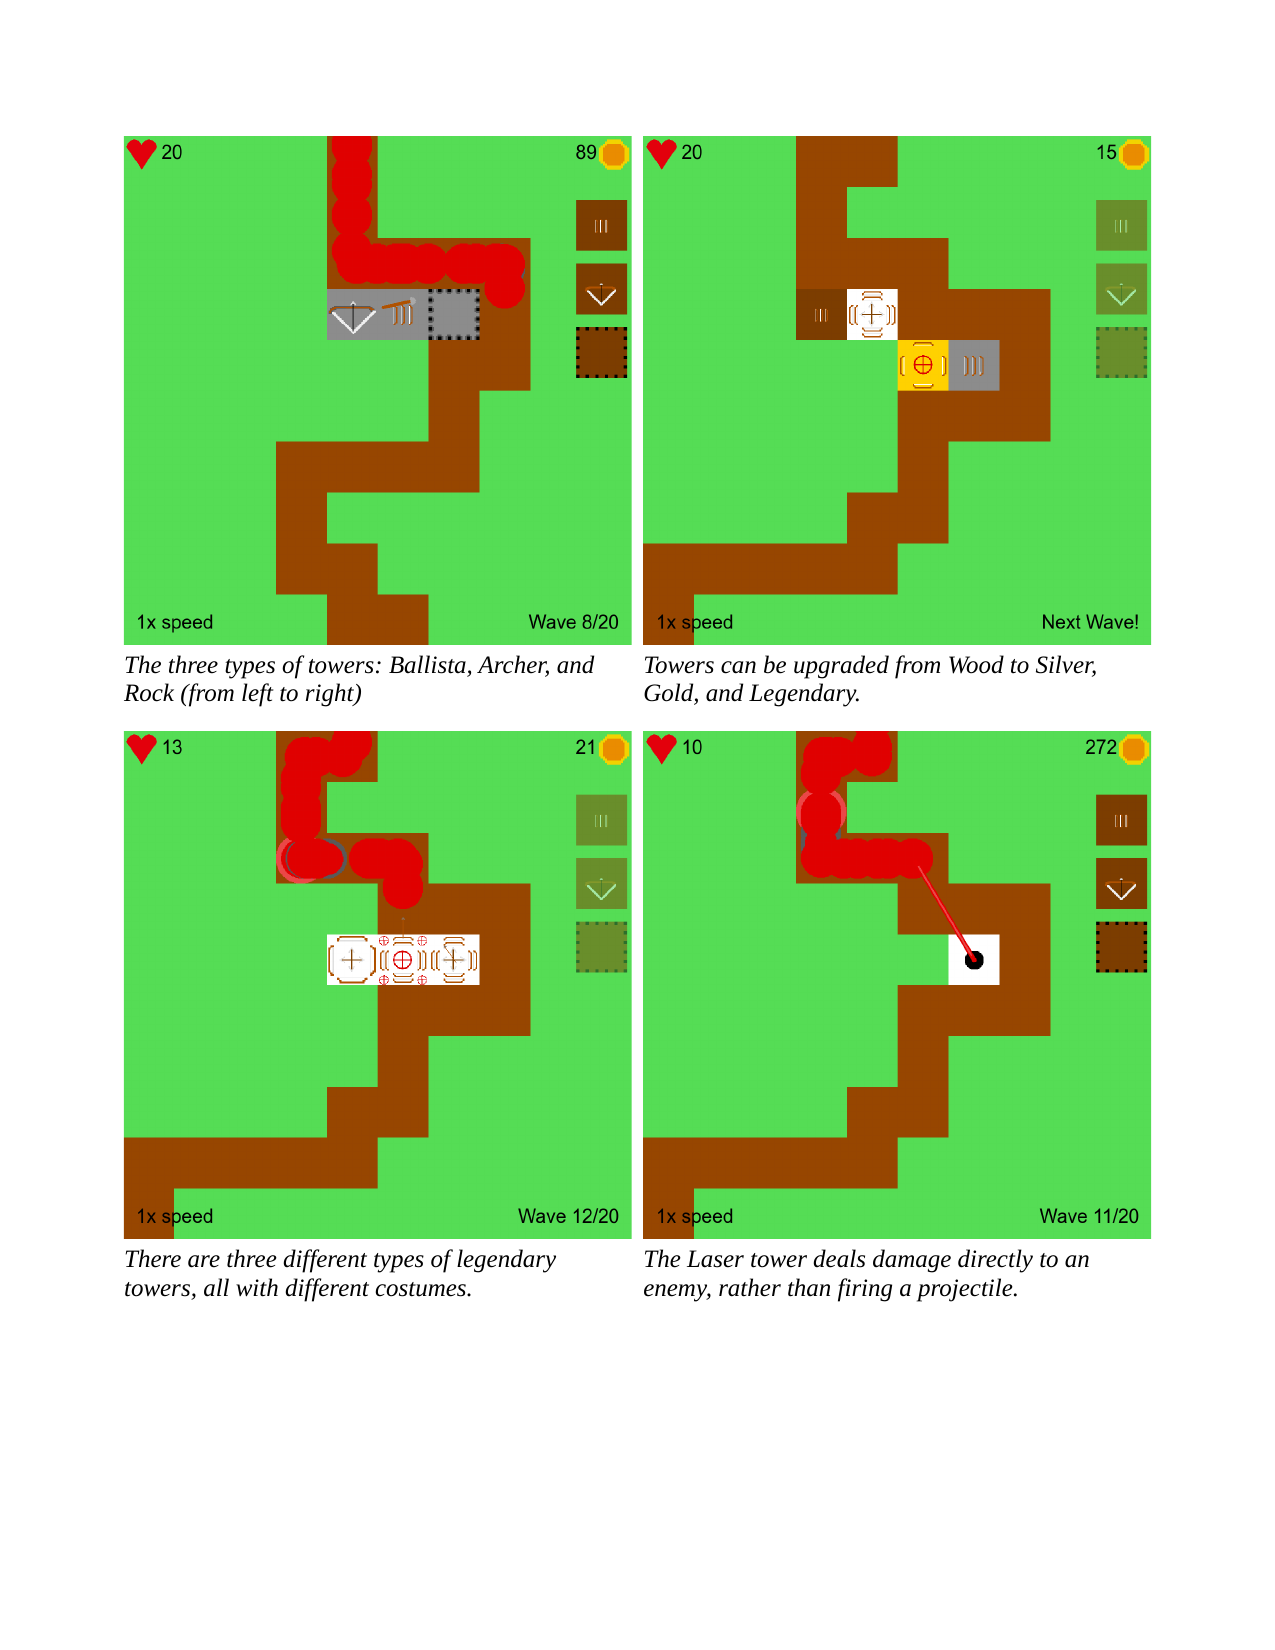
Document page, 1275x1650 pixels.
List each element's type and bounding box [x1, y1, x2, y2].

picture [123, 136, 632, 645]
table_cell [638, 713, 1157, 1308]
picture [123, 731, 632, 1239]
picture [643, 731, 1152, 1239]
table_header [118, 118, 637, 713]
picture [643, 136, 1152, 645]
table_cell [118, 713, 637, 1308]
table_header [638, 118, 1157, 713]
